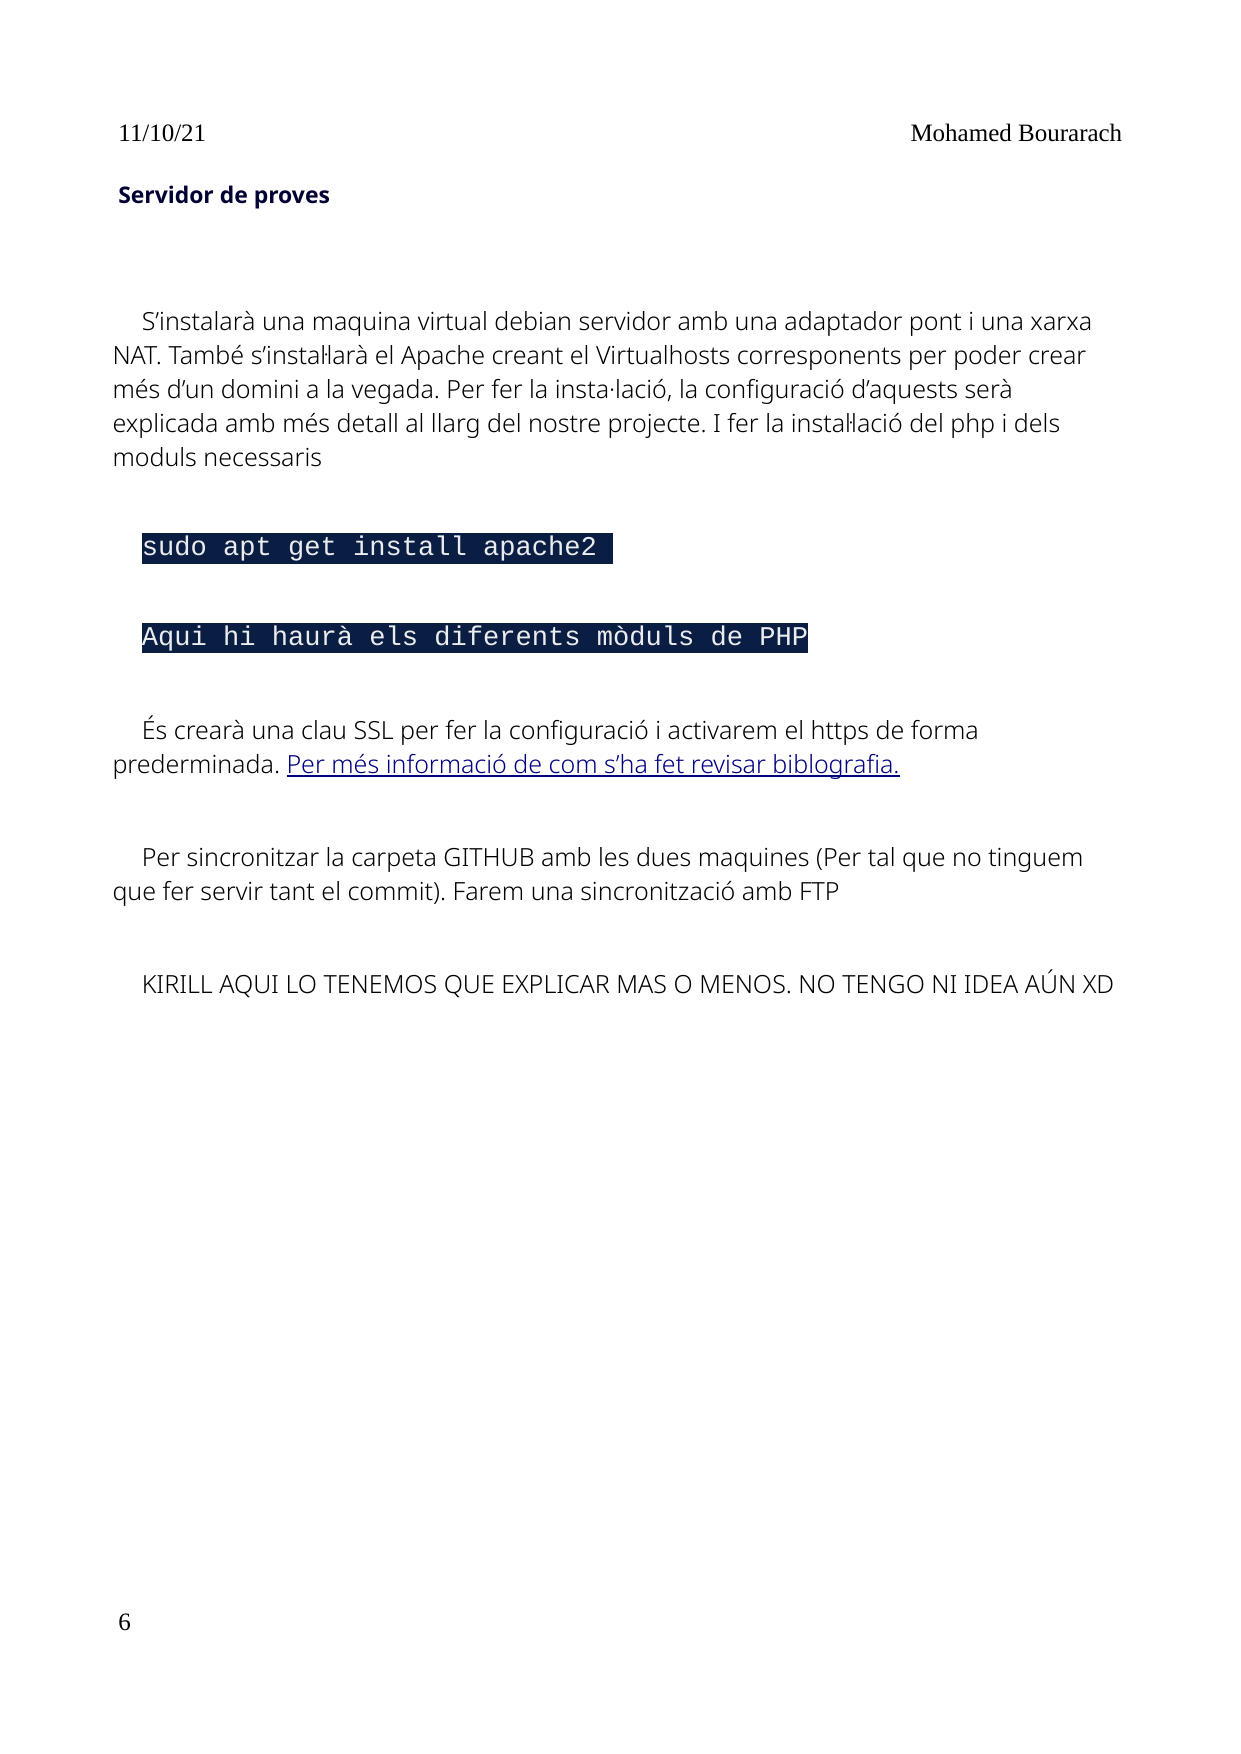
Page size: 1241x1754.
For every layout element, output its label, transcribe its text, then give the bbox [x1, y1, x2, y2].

subtitle Servidor de proves [118, 176, 1122, 210]
text S’instalarà una maquina virtual debian servidor amb una adaptador pont i una xarxa NAT. També s’instal·larà el Apache creant el Virtualhosts corresponents per poder crear més d’un domini a la vegada. Per fer la insta·lació, la configuració d’aquests serà explicada amb més detall al llarg del nostre projecte. I fer la instal·lació del php i dels moduls necessaris [112, 303, 1122, 474]
text És crearà una clau SSL per fer la configuració i activarem el https de forma prederminada. Per més informació de com s’ha fet revisar biblografia. [112, 712, 1122, 781]
text Per sincronitzar la carpeta GITHUB amb les dues maquines (Per tal que no tinguem que fer servir tant el commit). Farem una sincronització amb FTP [112, 840, 1122, 908]
text KIRILL AQUI LO TENEMOS QUE EXPLICAR MAS O MENOS. NO TENGO NI IDEA AÚN XD [112, 967, 1122, 1001]
text sudo apt get install apache2 [112, 533, 1122, 564]
text Aqui hi haurà els diferents mòduls de PHP [112, 623, 1122, 653]
